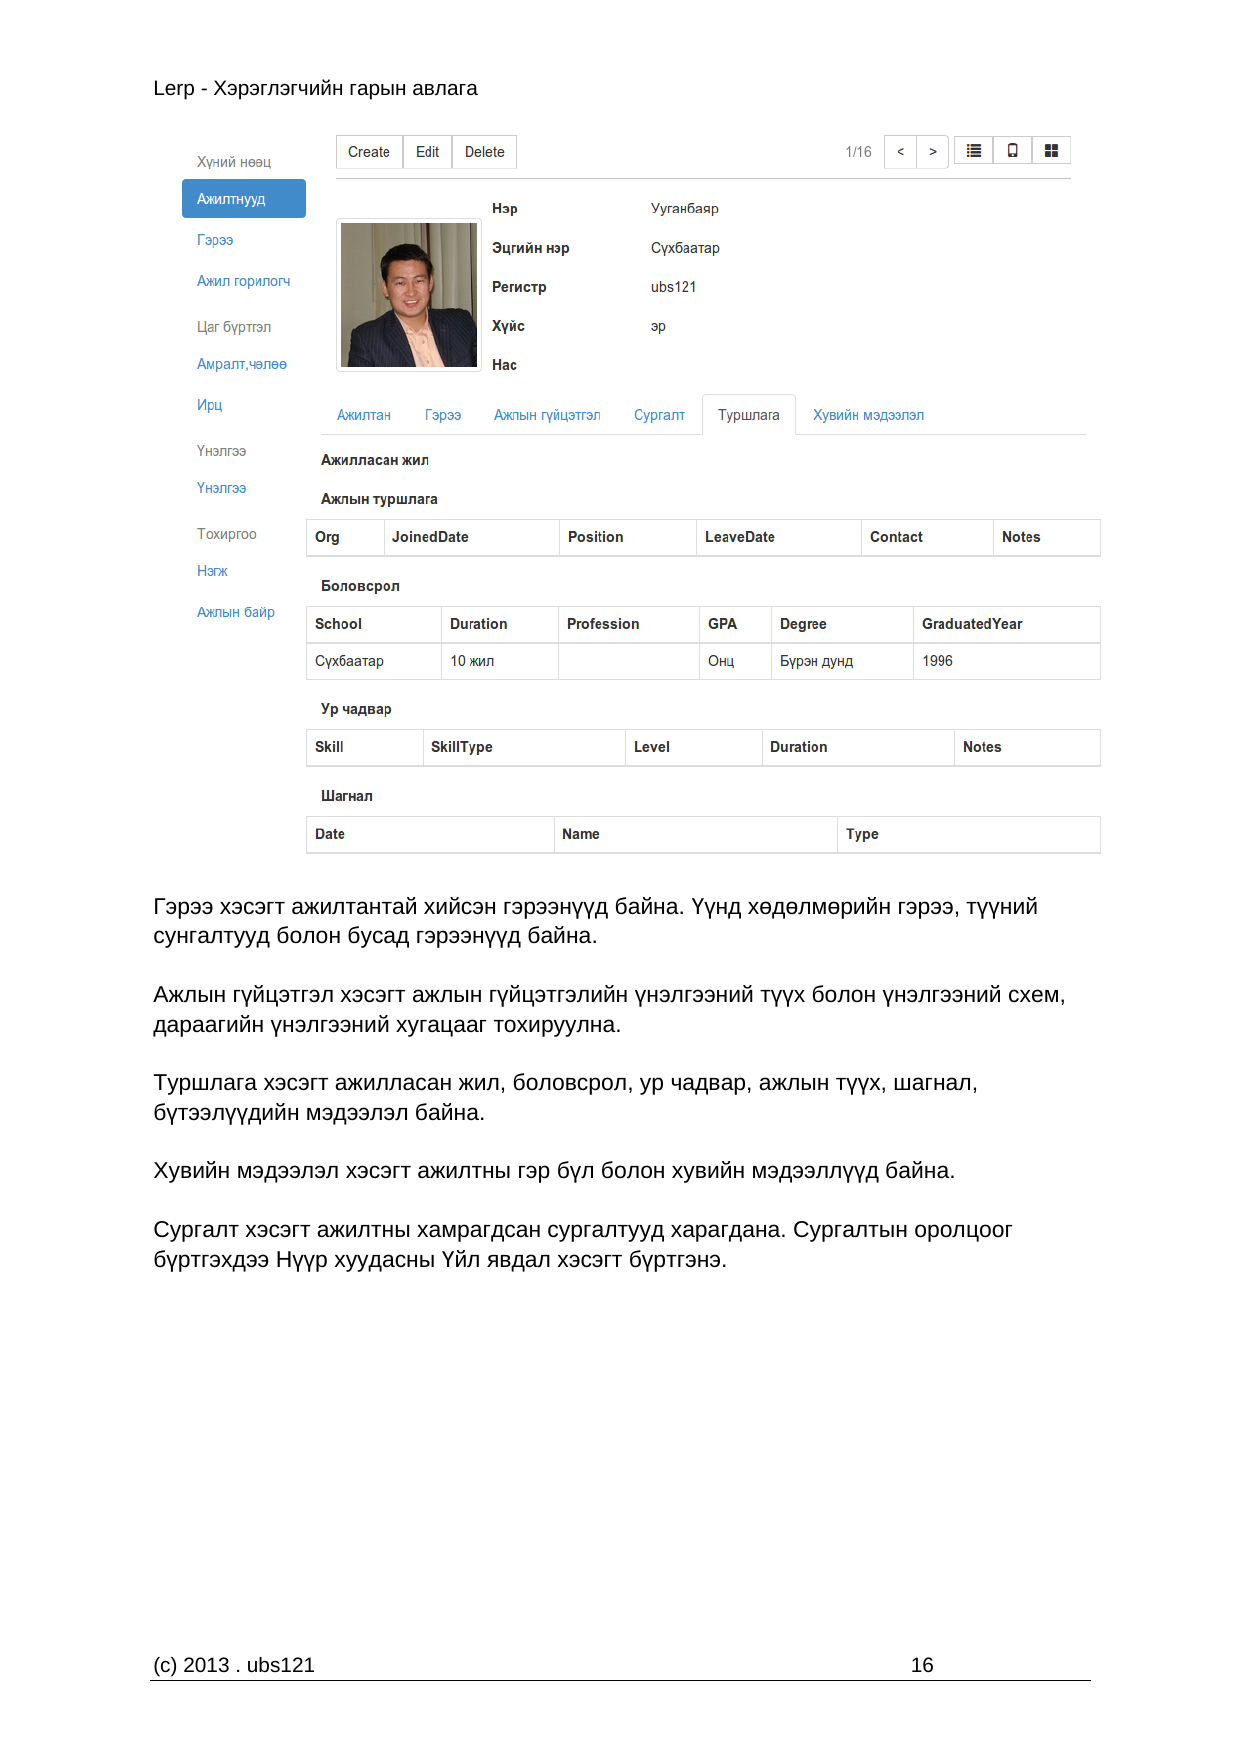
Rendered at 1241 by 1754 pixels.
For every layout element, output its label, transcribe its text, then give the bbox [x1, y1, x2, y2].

text Гэрээ хэсэгт ажилтантай хийсэн гэрээнүүд байна. Үүнд хөдөлмөрийн гэрээ, түүний сунгалтууд болон бусад гэрээнүүд байна. [153, 894, 1087, 949]
picture [171, 125, 1113, 872]
text Хувийн мэдээлэл хэсэгт ажилтны гэр бүл болон хувийн мэдээллүүд байна. [153, 1158, 1087, 1184]
text Сургалт хэсэгт ажилтны хамрагдсан сургалтууд харагдана. Сургалтын оролцоог бүртгэхдээ Нүүр хуудасны Үйл явдал хэсэгт бүртгэнэ. [153, 1217, 1087, 1272]
text Ажлын гүйцэтгэл хэсэгт ажлын гүйцэтгэлийн үнэлгээний түүх болон үнэлгээний схем, дараагийн үнэлгээний хугацааг тохируулна. [153, 982, 1087, 1037]
text Туршлага хэсэгт ажилласан жил, боловсрол, ур чадвар, ажлын түүх, шагнал, бүтээлүүдийн мэдээлэл байна. [153, 1070, 1087, 1125]
